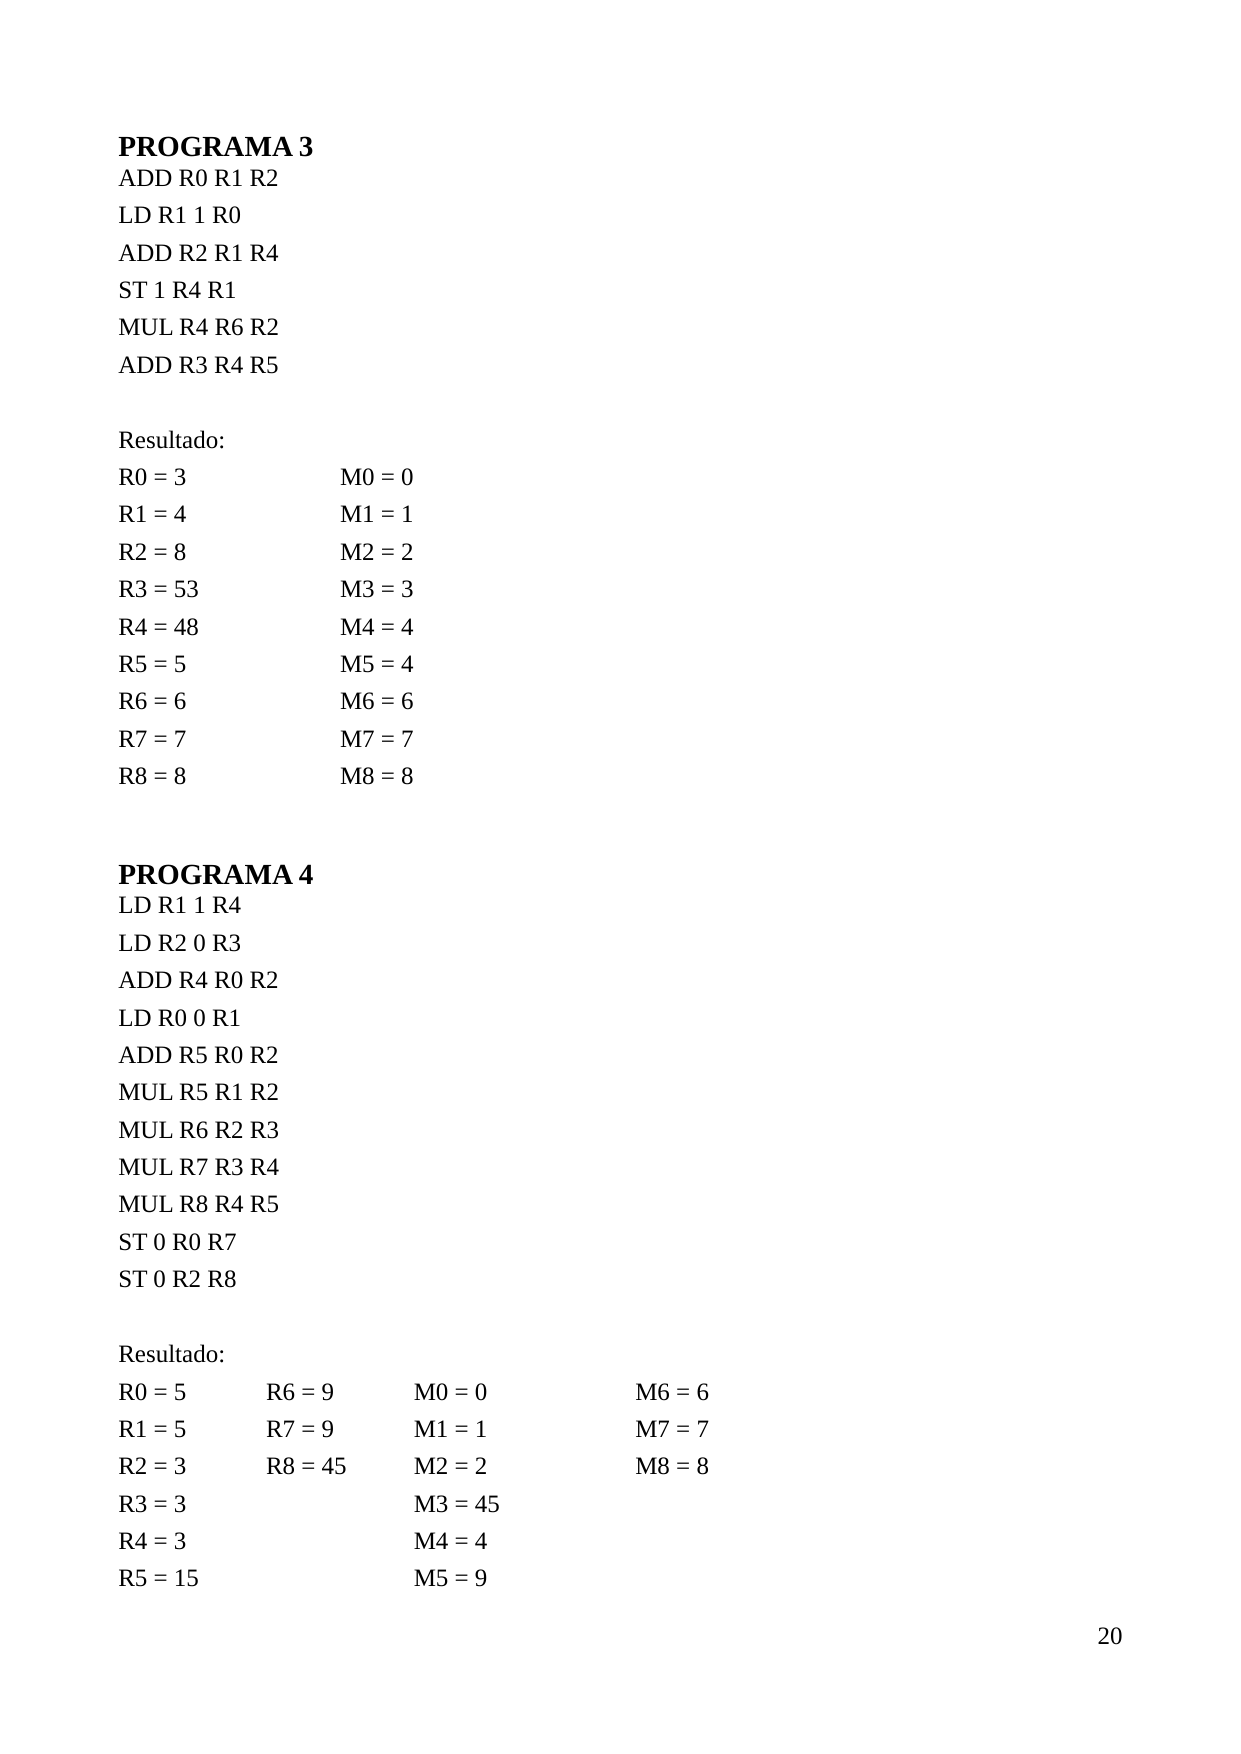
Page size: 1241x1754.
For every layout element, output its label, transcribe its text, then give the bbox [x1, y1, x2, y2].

text LD R1 1 R0 [118, 200, 1122, 229]
text R4 = 48 M4 = 4 [118, 612, 1122, 640]
text ADD R0 R1 R2 [118, 163, 1122, 192]
text R5 = 5 M5 = 4 [118, 649, 1122, 678]
subtitle PROGRAMA 3 [118, 129, 1122, 163]
text MUL R5 R1 R2 [118, 1077, 1122, 1106]
subtitle PROGRAMA 4 [118, 857, 1122, 890]
text Resultado: [118, 425, 1122, 453]
text R6 = 6 M6 = 6 [118, 686, 1122, 715]
text LD R0 0 R1 [118, 1003, 1122, 1031]
text R0 = 3 M0 = 0 [118, 462, 1122, 491]
text MUL R6 R2 R3 [118, 1115, 1122, 1143]
text R0 = 5 R6 = 9 M0 = 0 M6 = 6 [118, 1377, 1122, 1405]
text ADD R2 R1 R4 [118, 238, 1122, 266]
text R3 = 53 M3 = 3 [118, 574, 1122, 603]
text R2 = 8 M2 = 2 [118, 537, 1122, 566]
text ST 0 R2 R8 [118, 1264, 1122, 1293]
text ST 0 R0 R7 [118, 1227, 1122, 1256]
text LD R2 0 R3 [118, 928, 1122, 957]
text LD R1 1 R4 [118, 890, 1122, 919]
text R1 = 5 R7 = 9 M1 = 1 M7 = 7 [118, 1414, 1122, 1443]
text R2 = 3 R8 = 45 M2 = 2 M8 = 8 [118, 1451, 1122, 1480]
text ADD R3 R4 R5 [118, 350, 1122, 379]
text R5 = 15 M5 = 9 [118, 1563, 1122, 1592]
text R7 = 7 M7 = 7 [118, 724, 1122, 753]
text R8 = 8 M8 = 8 [118, 761, 1122, 790]
text ADD R4 R0 R2 [118, 965, 1122, 994]
text MUL R7 R3 R4 [118, 1152, 1122, 1181]
text MUL R8 R4 R5 [118, 1189, 1122, 1218]
text R4 = 3 M4 = 4 [118, 1526, 1122, 1555]
text Resultado: [118, 1339, 1122, 1368]
text R1 = 4 M1 = 1 [118, 499, 1122, 528]
text MUL R4 R6 R2 [118, 312, 1122, 341]
text ST 1 R4 R1 [118, 275, 1122, 304]
text R3 = 3 M3 = 45 [118, 1489, 1122, 1517]
text ADD R5 R0 R2 [118, 1040, 1122, 1069]
